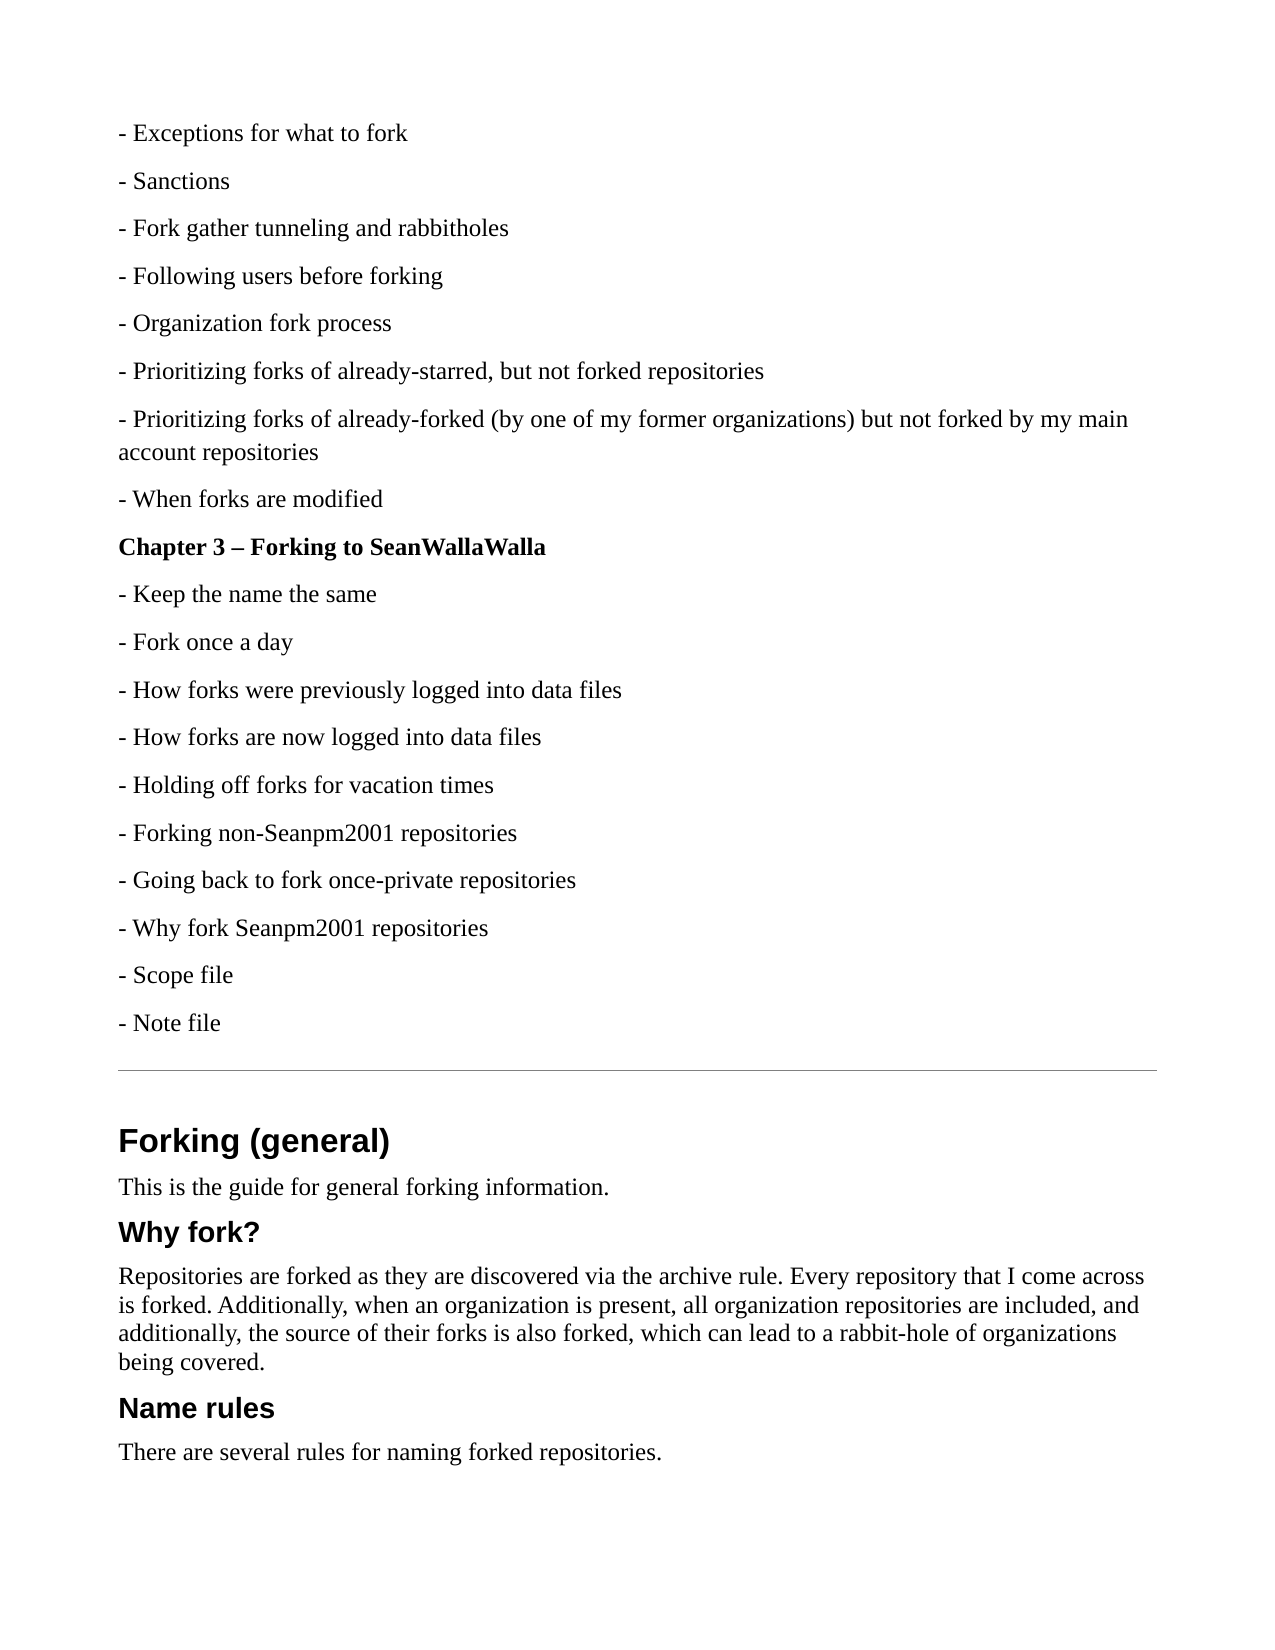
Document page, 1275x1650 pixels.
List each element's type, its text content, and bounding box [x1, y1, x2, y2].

subtitle Why fork? [118, 1215, 1157, 1248]
text - Keep the name the same [118, 579, 1157, 608]
text - Holding off forks for vacation times [118, 770, 1157, 799]
subtitle Forking (general) [118, 1121, 1157, 1159]
text - When forks are modified [118, 484, 1157, 513]
text - Fork once a day [118, 627, 1157, 656]
subtitle Name rules [118, 1391, 1157, 1424]
text - Organization fork process [118, 308, 1157, 337]
text - Exceptions for what to fork [118, 118, 1157, 147]
text - Going back to fork once-private repositories [118, 865, 1157, 894]
text - How forks are now logged into data files [118, 722, 1157, 751]
text - Scope file [118, 960, 1157, 989]
text - Sanctions [118, 166, 1157, 194]
text Chapter 3 – Forking to SeanWallaWalla [118, 532, 1157, 561]
text - Fork gather tunneling and rabbitholes [118, 213, 1157, 242]
text - Following users before forking [118, 261, 1157, 290]
text There are several rules for naming forked repositories. [118, 1437, 1157, 1465]
text This is the guide for general forking information. [118, 1172, 1157, 1200]
text Repositories are forked as they are discovered via the archive rule. Every repository that I come across is forked. Additionally, when an organization is present, all organization repositories are included, and additionally, the source of their forks is also forked, which can lead to a rabbit-hole of organizations being covered. [118, 1261, 1157, 1376]
text - How forks were previously logged into data files [118, 675, 1157, 703]
text - Prioritizing forks of already-starred, but not forked repositories [118, 356, 1157, 385]
text - Note file [118, 1008, 1157, 1037]
text - Prioritizing forks of already-forked (by one of my former organizations) but not forked by my main account repositories [118, 404, 1157, 466]
text - Forking non-Seanpm2001 repositories [118, 818, 1157, 846]
text - Why fork Seanpm2001 repositories [118, 913, 1157, 942]
